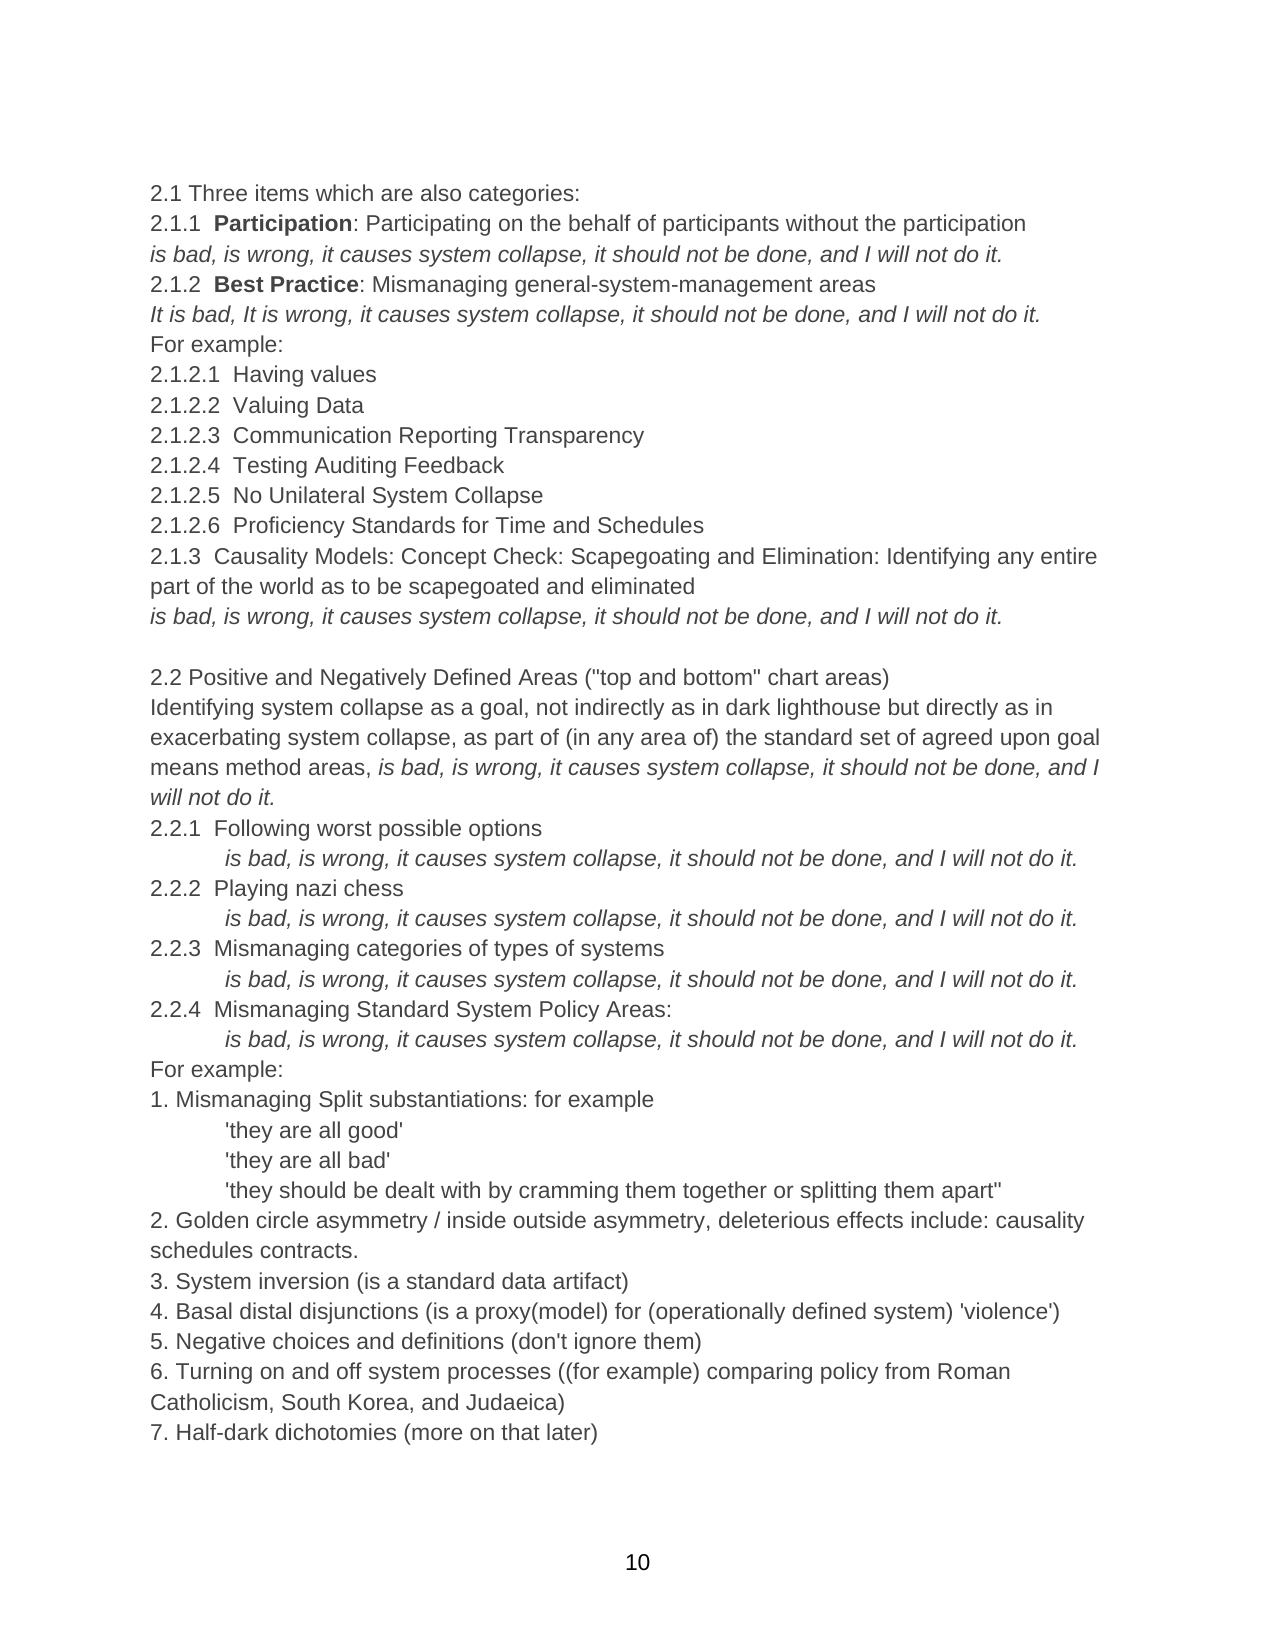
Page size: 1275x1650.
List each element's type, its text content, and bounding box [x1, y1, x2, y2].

text 'they should be dealt with by cramming them together or splitting them apart" [225, 1177, 1125, 1203]
text 2. Golden circle asymmetry / inside outside asymmetry, deleterious effects include: causality schedules contracts. [150, 1207, 1125, 1264]
text 2.2.1 Following worst possible options [150, 814, 1125, 841]
text 2.2.2 Playing nazi chess [150, 875, 1125, 901]
text 2.1.2.5 No Unilateral System Collapse [150, 482, 1125, 509]
text 6. Turning on and off system processes ((for example) comparing policy from Roman Catholicism, South Korea, and Judaeica) [150, 1358, 1125, 1415]
text is bad, is wrong, it causes system collapse, it should not be done, and I will not do it. [150, 603, 1125, 629]
text For example: [150, 1056, 1125, 1083]
text For example: [150, 331, 1125, 358]
text 2.1.2.2 Valuing Data [150, 392, 1125, 418]
text 2.1.2.6 Proficiency Standards for Time and Schedules [150, 512, 1125, 539]
text is bad, is wrong, it causes system collapse, it should not be done, and I will not do it. [150, 241, 1125, 267]
text It is bad, It is wrong, it causes system collapse, it should not be done, and I will not do it. [150, 301, 1125, 327]
text is bad, is wrong, it causes system collapse, it should not be done, and I will not do it. [150, 845, 1125, 871]
text 2.1 Three items which are also categories: [150, 180, 1125, 207]
text 2.2.4 Mismanaging Standard System Policy Areas: [150, 996, 1125, 1022]
text 5. Negative choices and definitions (don't ignore them) [150, 1328, 1125, 1354]
text is bad, is wrong, it causes system collapse, it should not be done, and I will not do it. [150, 966, 1125, 992]
text is bad, is wrong, it causes system collapse, it should not be done, and I will not do it. [150, 1026, 1125, 1052]
text 2.1.2.3 Communication Reporting Transparency [150, 422, 1125, 448]
text is bad, is wrong, it causes system collapse, it should not be done, and I will not do it. [150, 905, 1125, 932]
text 4. Basal distal disjunctions (is a proxy(model) for (operationally defined system) 'violence') [150, 1298, 1125, 1324]
text 2.1.1 Participation: Participating on the behalf of participants without the participation [150, 210, 1125, 237]
text 2.1.3 Causality Models: Concept Check: Scapegoating and Elimination: Identifying any entire part of the world as to be scapegoated and eliminated [150, 543, 1125, 599]
text 3. System inversion (is a standard data artifact) [150, 1268, 1125, 1294]
text 'they are all good' [225, 1117, 1125, 1143]
text 2.1.2.1 Having values [150, 361, 1125, 388]
text 2.1.2.4 Testing Auditing Feedback [150, 452, 1125, 478]
text 1. Mismanaging Split substantiations: for example [150, 1086, 1125, 1113]
text 7. Half-dark dichotomies (more on that later) [150, 1419, 1125, 1445]
text 2.2.3 Mismanaging categories of types of systems [150, 935, 1125, 962]
text 2.1.2 Best Practice: Mismanaging general-system-management areas [150, 271, 1125, 297]
text Identifying system collapse as a goal, not indirectly as in dark lighthouse but directly as in exacerbating system collapse, as part of (in any area of) the standard set of agreed upon goal means method areas, is bad, is wrong, it causes system collapse, it should not be done, and I will not do it. [150, 694, 1125, 811]
text 2.2 Positive and Negatively Defined Areas ("top and bottom" chart areas) [150, 663, 1125, 690]
text 'they are all bad' [225, 1147, 1125, 1173]
